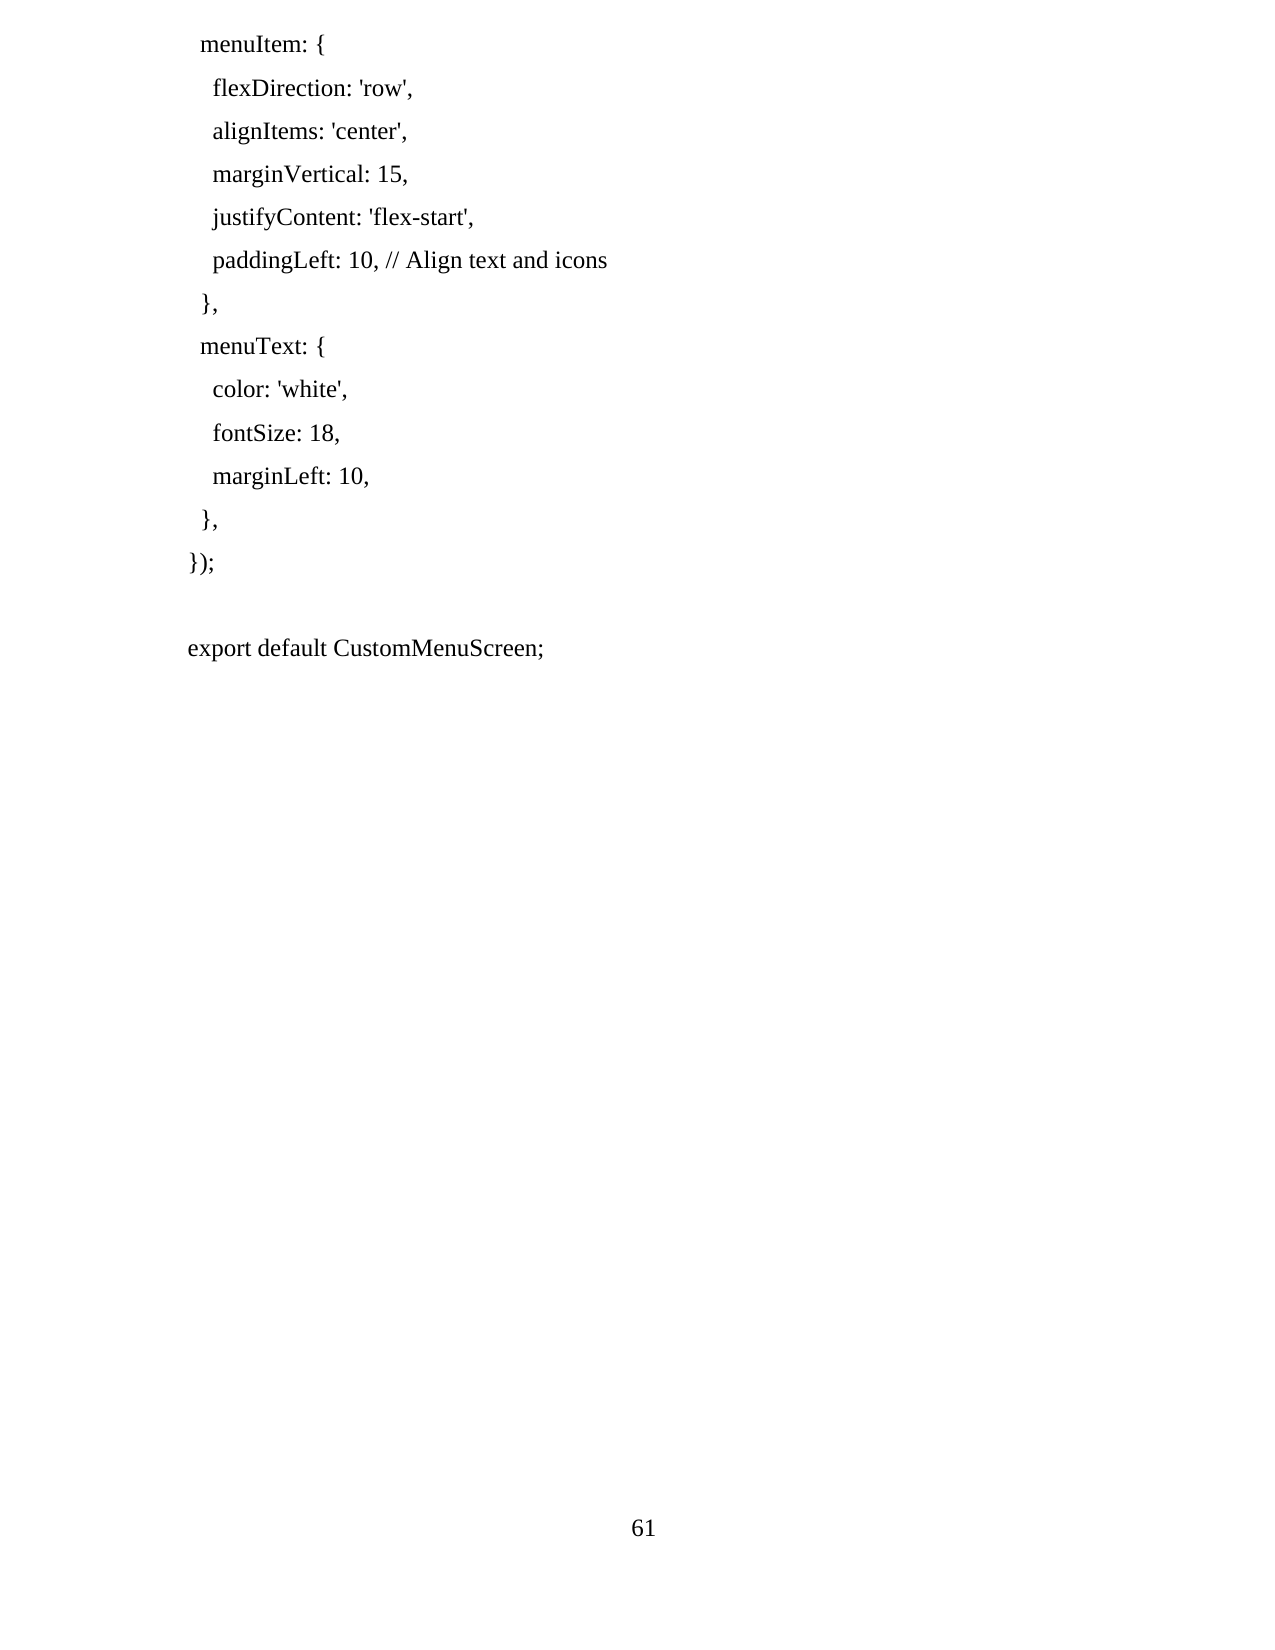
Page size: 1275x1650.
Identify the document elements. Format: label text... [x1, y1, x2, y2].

text paddingLeft: 10, // Align text and icons [187, 245, 1126, 274]
text menuText: { [187, 331, 1126, 360]
text }, [187, 504, 1126, 533]
text menuItem: { [187, 29, 1126, 58]
text flexDirection: 'row', [187, 73, 1126, 101]
text fontSize: 18, [187, 418, 1126, 446]
text alignItems: 'center', [187, 116, 1126, 144]
text marginLeft: 10, [187, 461, 1126, 489]
text }); [187, 547, 1126, 576]
text marginVertical: 15, [187, 159, 1126, 188]
text justifyContent: 'flex-start', [187, 202, 1126, 231]
text export default CustomMenuScreen; [187, 633, 1126, 662]
text }, [187, 288, 1126, 317]
text color: 'white', [187, 374, 1126, 403]
